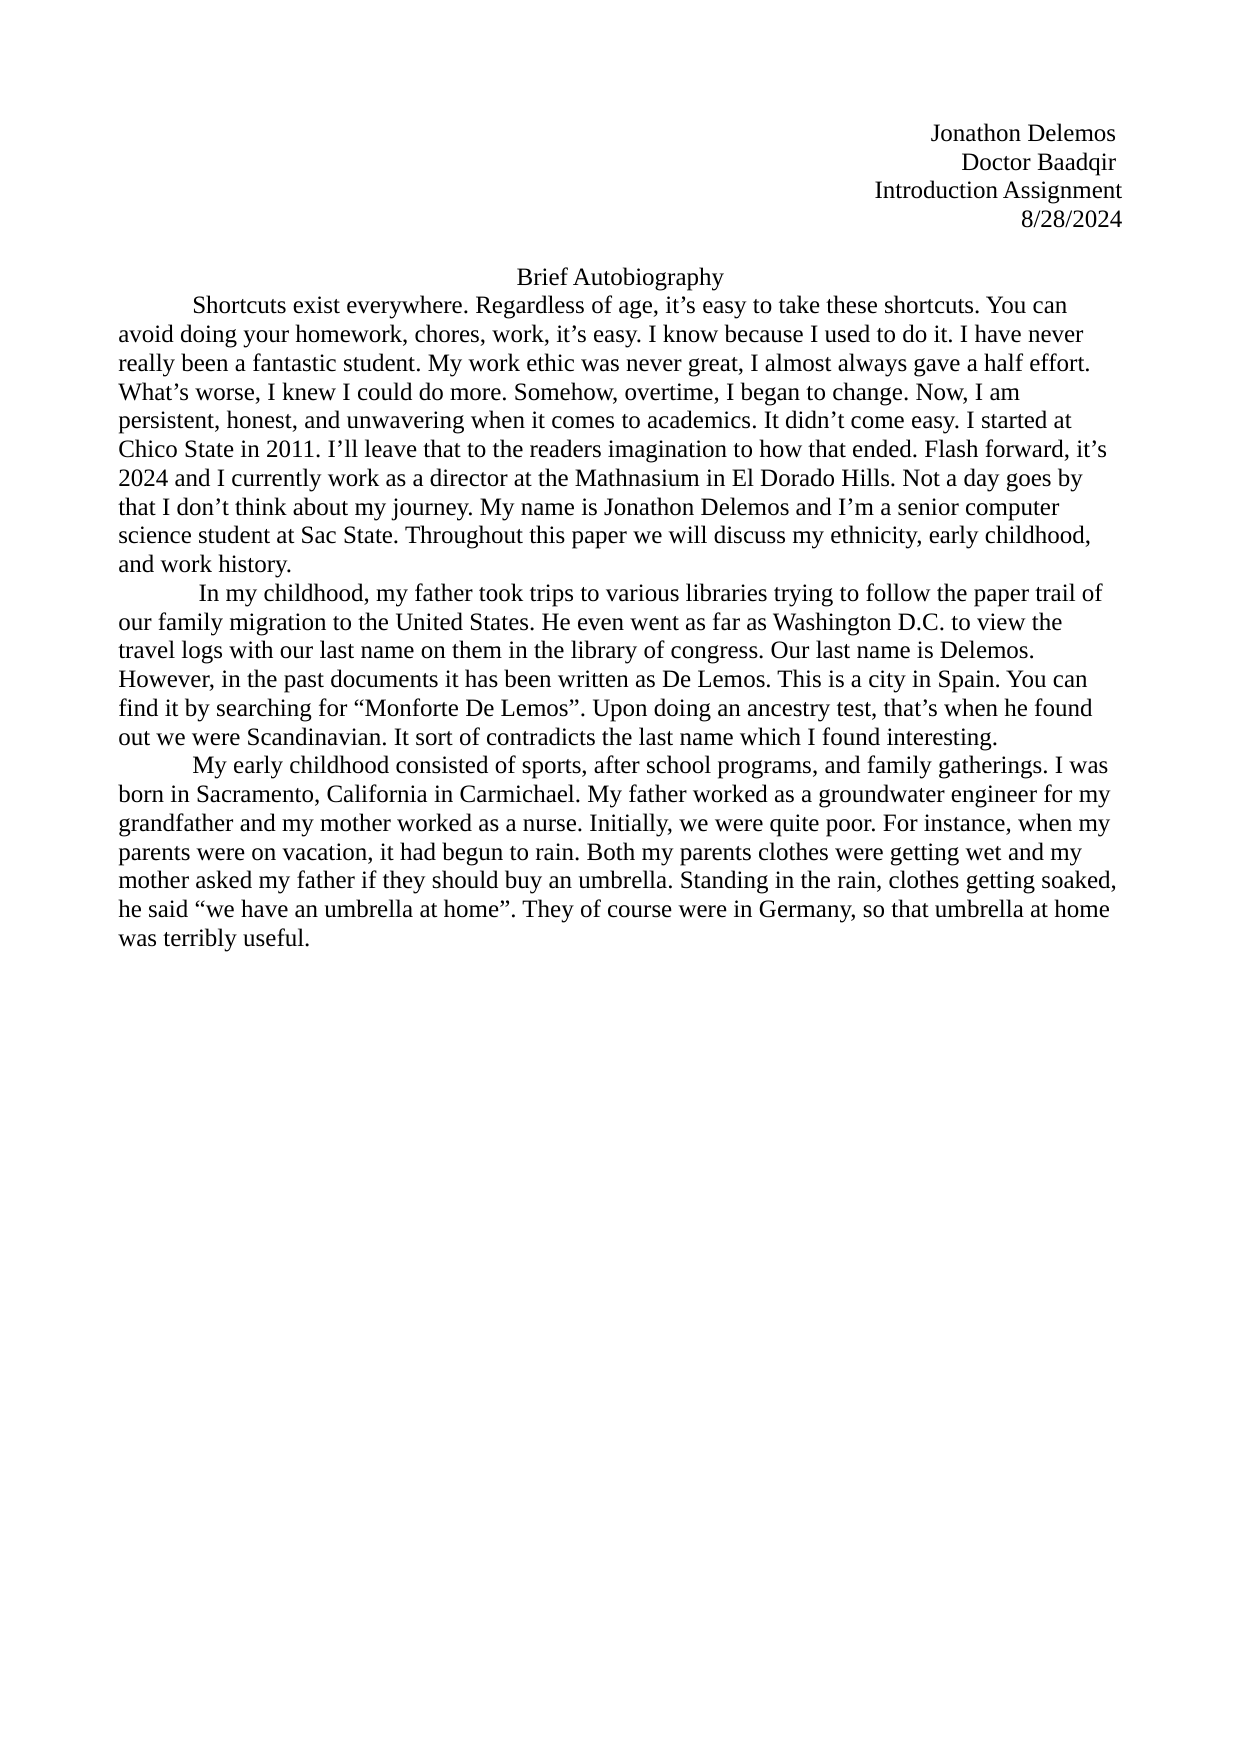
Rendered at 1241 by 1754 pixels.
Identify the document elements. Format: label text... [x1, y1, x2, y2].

text Jonathon Delemos [118, 118, 1122, 147]
text In my childhood, my father took trips to various libraries trying to follow the paper trail of our family migration to the United States. He even went as far as Washington D.C. to view the travel logs with our last name on them in the library of congress. Our last name is Delemos. However, in the past documents it has been written as De Lemos. This is a city in Spain. You can find it by searching for “Monforte De Lemos”. Upon doing an ancestry test, that’s when he found out we were Scandinavian. It sort of contradicts the last name which I found interesting. [118, 578, 1122, 751]
text Brief Autobiography [118, 262, 1122, 291]
text My early childhood consisted of sports, after school programs, and family gatherings. I was born in Sacramento, California in Carmichael. My father worked as a groundwater engineer for my grandfather and my mother worked as a nurse. Initially, we were quite poor. For instance, when my parents were on vacation, it had begun to rain. Both my parents clothes were getting wet and my mother asked my father if they should buy an umbrella. Standing in the rain, clothes getting soaked, he said “we have an umbrella at home”. They of course were in Germany, so that umbrella at home was terribly useful. [118, 751, 1122, 952]
text Introduction Assignment [118, 176, 1122, 204]
text 8/28/2024 [118, 204, 1122, 233]
text Shortcuts exist everywhere. Regardless of age, it’s easy to take these shortcuts. You can avoid doing your homework, chores, work, it’s easy. I know because I used to do it. I have never really been a fantastic student. My work ethic was never great, I almost always gave a half effort. What’s worse, I knew I could do more. Somehow, overtime, I began to change. Now, I am persistent, honest, and unwavering when it comes to academics. It didn’t come easy. I started at Chico State in 2011. I’ll leave that to the readers imagination to how that ended. Flash forward, it’s 2024 and I currently work as a director at the Mathnasium in El Dorado Hills. Not a day goes by that I don’t think about my journey. My name is Jonathon Delemos and I’m a senior computer science student at Sac State. Throughout this paper we will discuss my ethnicity, early childhood, and work history. [118, 291, 1122, 578]
text Doctor Baadqir [118, 147, 1122, 176]
